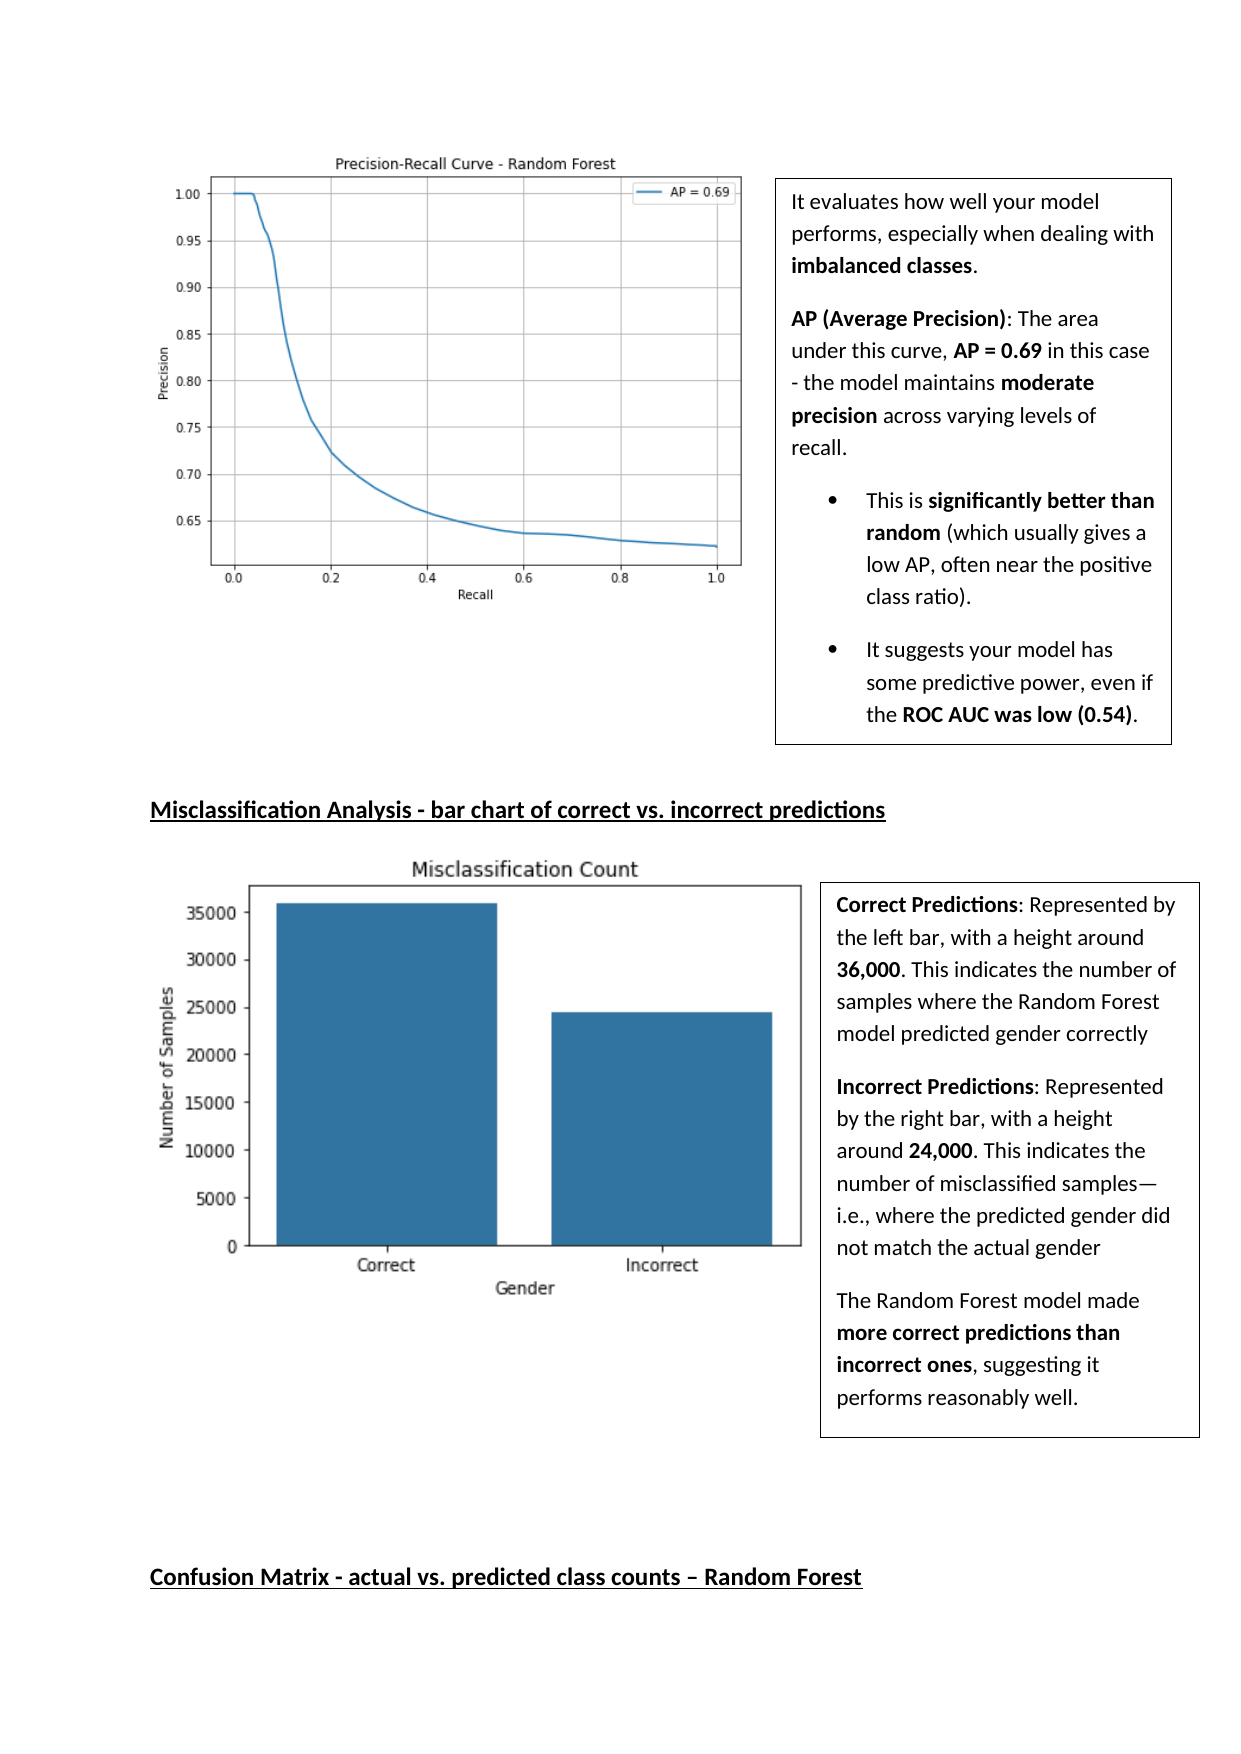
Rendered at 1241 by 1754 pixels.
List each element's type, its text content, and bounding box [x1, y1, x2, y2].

list This is significantly better than random (which usually gives a low AP, often near the positive class ratio). [828, 486, 1156, 611]
text AP (Average Precision): The area under this curve, AP = 0.69 in this case - the model maintains moderate precision across varying levels of recall. [791, 304, 1156, 461]
text Confusion Matrix - actual vs. predicted class counts – Random Forest [150, 1561, 1090, 1592]
text Incorrect Predictions: Represented by the right bar, with a height around 24,000. This indicates the number of misclassified samples—i.e., where the predicted gender did not match the actual gender [836, 1072, 1184, 1261]
text Correct Predictions: Represented by the left bar, with a height around 36,000. This indicates the number of samples where the Random Forest model predicted gender correctly [836, 891, 1184, 1047]
list It suggests your model has some predictive power, even if the ROC AUC was low (0.54). [828, 636, 1156, 728]
text The Random Forest model made more correct predictions than incorrect ones, suggesting it performs reasonably well. [836, 1286, 1184, 1411]
text Misclassification Analysis - bar chart of correct vs. incorrect predictions [150, 794, 1090, 824]
text It evaluates how well your model performs, especially when dealing with imbalanced classes. [791, 187, 1156, 279]
